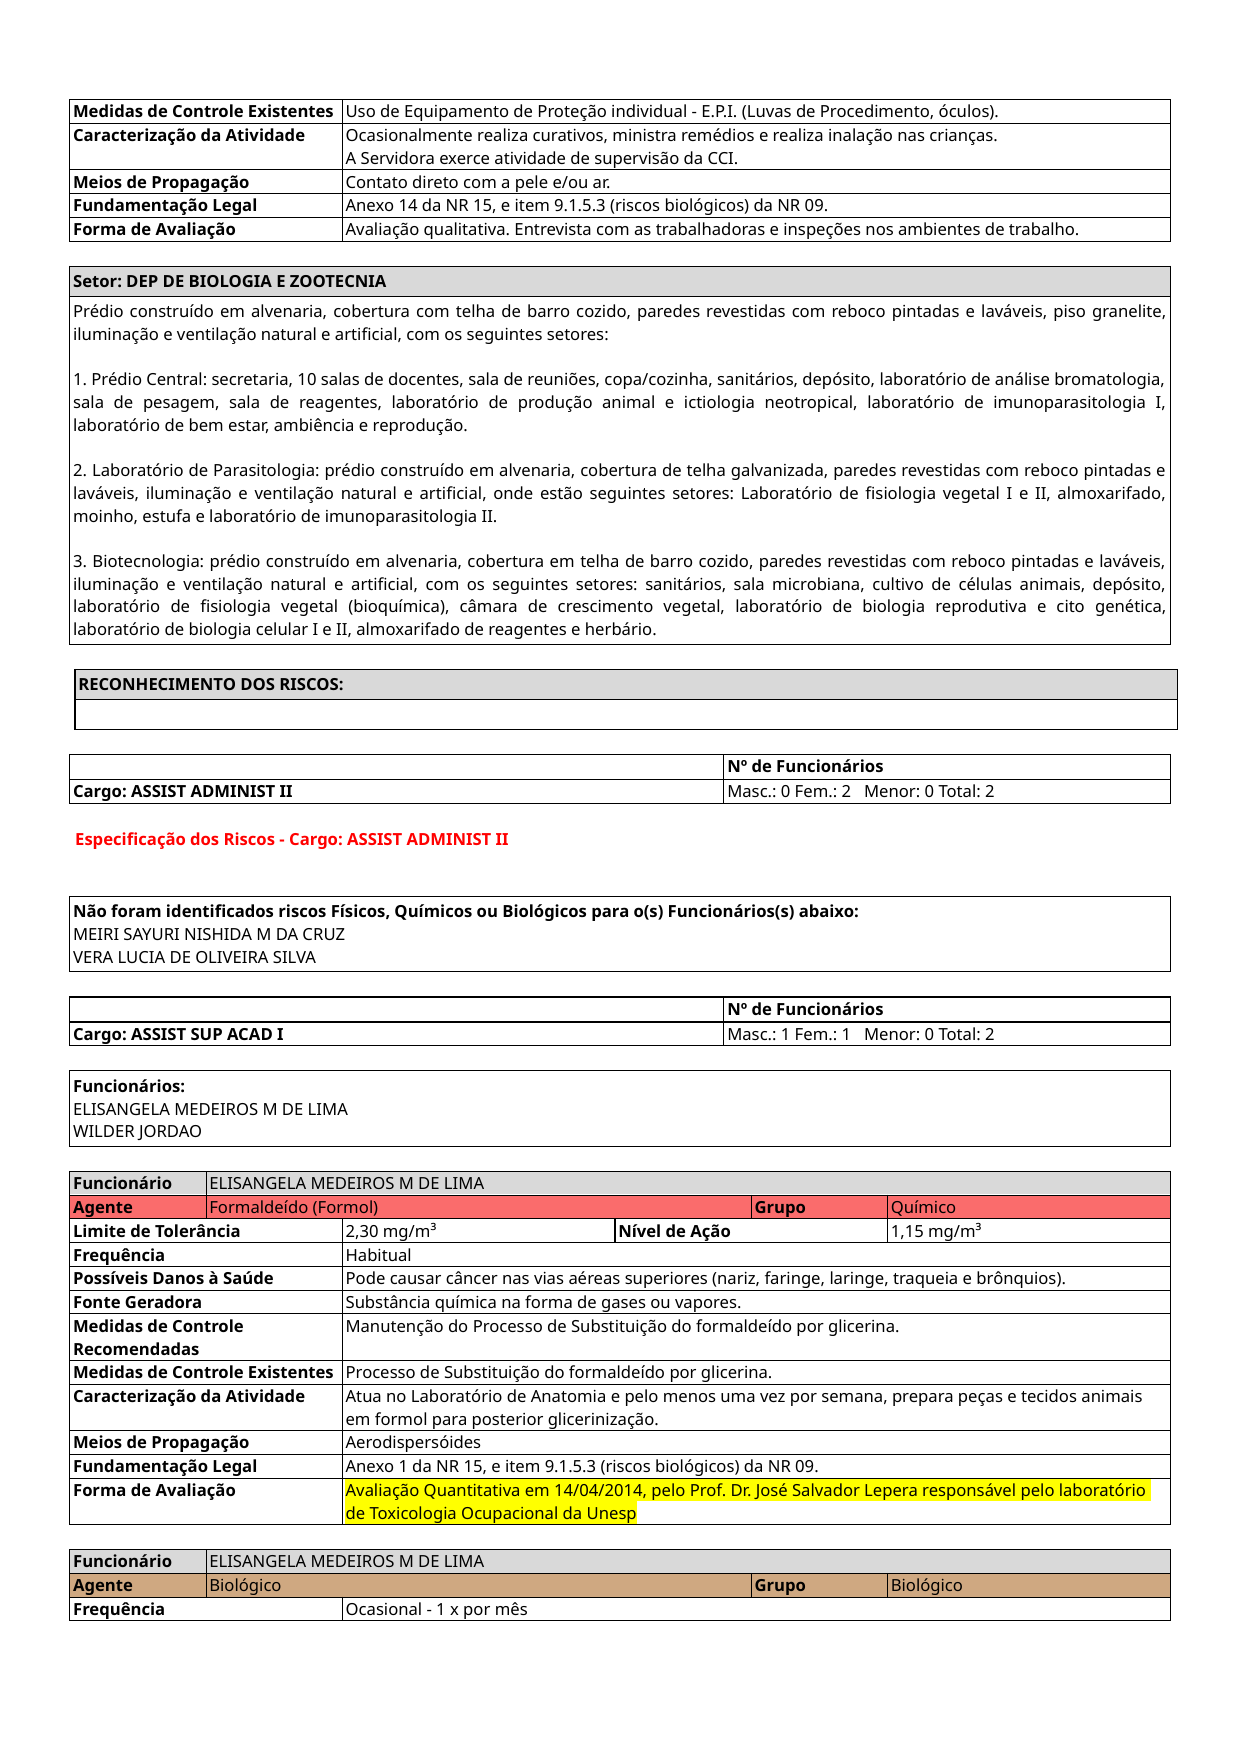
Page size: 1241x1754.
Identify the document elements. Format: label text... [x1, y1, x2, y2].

table_cell Medidas de Controle Existentes [70, 100, 342, 123]
table_cell Meios de Propagação [70, 170, 342, 193]
table_cell Atua no Laboratório de Anatomia e pelo menos uma vez por semana, prepara peças e tecidos animais em formol para posterior glicerinização. [343, 1385, 1170, 1430]
table_cell Meios de Propagação [70, 1431, 342, 1454]
table_header Nº de Funcionários [724, 755, 1170, 779]
text Especificação dos Riscos - Cargo: ASSIST ADMINIST II [75, 828, 1165, 850]
table_cell Frequência [70, 1598, 342, 1620]
table_cell Contato direto com a pele e/ou ar. [343, 170, 1170, 193]
table_cell Frequência [70, 1243, 342, 1266]
table_cell Pode causar câncer nas vias aéreas superiores (nariz, faringe, laringe, traqueia e brônquios). [343, 1267, 1170, 1289]
table_cell Caracterização da Atividade [70, 124, 342, 169]
table_cell Aerodispersóides [343, 1431, 1170, 1454]
table_cell Formaldeído (Formol) [207, 1196, 751, 1218]
table_header [70, 998, 723, 1021]
table_cell Forma de Avaliação [70, 218, 342, 241]
table_header Setor: DEP DE BIOLOGIA E ZOOTECNIA [70, 267, 1170, 296]
table_cell Grupo [752, 1574, 887, 1597]
table_header ELISANGELA MEDEIROS M DE LIMA [207, 1172, 1170, 1194]
table_cell Substância química na forma de gases ou vapores. [343, 1291, 1170, 1313]
table_cell Avaliação qualitativa. Entrevista com as trabalhadoras e inspeções nos ambientes de trabalho. [343, 218, 1170, 241]
table_cell Forma de Avaliação [70, 1479, 342, 1524]
table_cell Caracterização da Atividade [70, 1385, 342, 1430]
table_header ELISANGELA MEDEIROS M DE LIMA [207, 1550, 1170, 1573]
table_cell Uso de Equipamento de Proteção individual - E.P.I. (Luvas de Procedimento, óculos). [343, 100, 1170, 123]
table_header [70, 755, 723, 779]
table_cell Manutenção do Processo de Substituição do formaldeído por glicerina. [343, 1314, 1170, 1360]
table_header Funcionário [70, 1172, 206, 1194]
table_cell Fonte Geradora [70, 1291, 342, 1313]
table_cell Anexo 14 da NR 15, e item 9.1.5.3 (riscos biológicos) da NR 09. [343, 194, 1170, 217]
table_header RECONHECIMENTO DOS RISCOS: [76, 670, 1177, 699]
table_cell Ocasionalmente realiza curativos, ministra remédios e realiza inalação nas crianças. A Servidora exerce atividade de supervisão da CCI. [343, 124, 1170, 169]
table_cell Grupo [752, 1196, 887, 1218]
table_cell Biológico [207, 1574, 751, 1597]
table_cell Anexo 1 da NR 15, e item 9.1.5.3 (riscos biológicos) da NR 09. [343, 1455, 1170, 1477]
table_cell Agente [70, 1574, 206, 1597]
table_cell Cargo: ASSIST ADMINIST II [70, 780, 723, 803]
table_cell Fundamentação Legal [70, 1455, 342, 1477]
table_cell Limite de Tolerância [70, 1219, 342, 1242]
table_cell - [76, 700, 1177, 729]
table_cell Medidas de Controle Existentes [70, 1361, 342, 1383]
table_cell Químico [888, 1196, 1170, 1218]
table_cell Ocasional - 1 x por mês [343, 1598, 1170, 1620]
table_cell Cargo: ASSIST SUP ACAD I [70, 1023, 723, 1045]
table_cell Avaliação Quantitativa em 14/04/2014, pelo Prof. Dr. José Salvador Lepera responsável pelo laboratório de Toxicologia Ocupacional da Unesp [343, 1479, 1170, 1524]
table_cell Processo de Substituição do formaldeído por glicerina. [343, 1361, 1170, 1383]
table_cell Nível de Ação [616, 1219, 887, 1242]
table_cell Medidas de Controle Recomendadas [70, 1314, 342, 1360]
table_header Nº de Funcionários [724, 998, 1170, 1021]
table_cell Masc.: 0 Fem.: 2 Menor: 0 Total: 2 [724, 780, 1170, 803]
table_cell Habitual [343, 1243, 1170, 1266]
table_header Funcionários: ELISANGELA MEDEIROS M DE LIMA WILDER JORDAO [70, 1071, 1170, 1146]
table_header Funcionário [70, 1550, 206, 1573]
table_cell Biológico [888, 1574, 1170, 1597]
table_cell Masc.: 1 Fem.: 1 Menor: 0 Total: 2 [724, 1023, 1170, 1045]
table_cell Prédio construído em alvenaria, cobertura com telha de barro cozido, paredes revestidas com reboco pintadas e laváveis, piso granelite, iluminação e ventilação natural e artificial, com os seguintes setores: 1. Prédio Central: secretaria, 10 salas de docentes, sala de reuniões, copa/cozinha, sanitários, depósito, laboratório de análise bromatologia, sala de pesagem, sala de reagentes, laboratório de produção animal e ictiologia neotropical, laboratório de imunoparasitologia I, laboratório de bem estar, ambiência e reprodução. 2. Laboratório de Parasitologia: prédio construído em alvenaria, cobertura de telha galvanizada, paredes revestidas com reboco pintadas e laváveis, iluminação e ventilação natural e artificial, onde estão seguintes setores: Laboratório de fisiologia vegetal I e II, almoxarifado, moinho, estufa e laboratório de imunoparasitologia II. 3. Biotecnologia: prédio construído em alvenaria, cobertura em telha de barro cozido, paredes revestidas com reboco pintadas e laváveis, iluminação e ventilação natural e artificial, com os seguintes setores: sanitários, sala microbiana, cultivo de células animais, depósito, laboratório de fisiologia vegetal (bioquímica), câmara de crescimento vegetal, laboratório de biologia reprodutiva e cito genética, laboratório de biologia celular I e II, almoxarifado de reagentes e herbário. [70, 297, 1170, 643]
table_cell Possíveis Danos à Saúde [70, 1267, 342, 1289]
table_cell Fundamentação Legal [70, 194, 342, 217]
table_header Não foram identificados riscos Físicos, Químicos ou Biológicos para o(s) Funcionários(s) abaixo: MEIRI SAYURI NISHIDA M DA CRUZ VERA LUCIA DE OLIVEIRA SILVA [70, 897, 1170, 971]
table_cell 2,30 mg/m³ [343, 1219, 614, 1242]
table_cell 1,15 mg/m³ [888, 1219, 1170, 1242]
table_cell Agente [70, 1196, 206, 1218]
